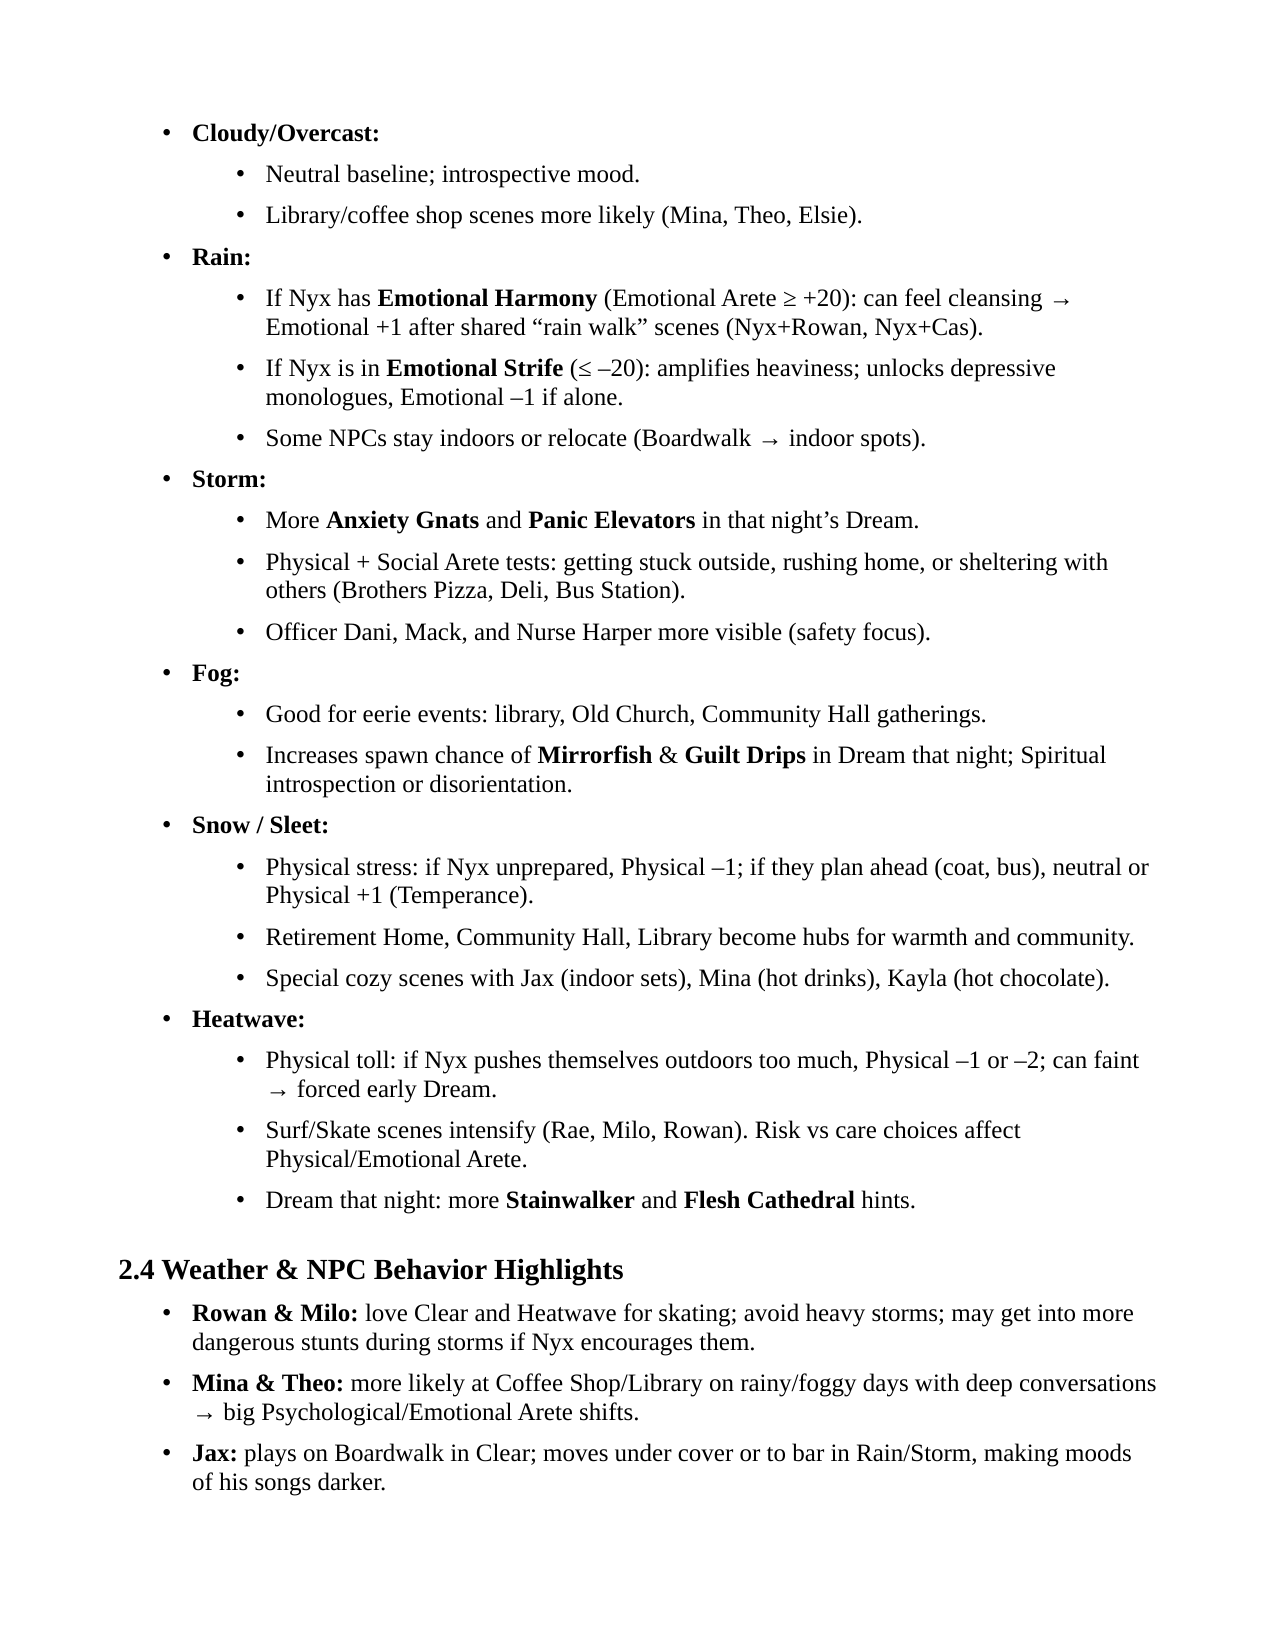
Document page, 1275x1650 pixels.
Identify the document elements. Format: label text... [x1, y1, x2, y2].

list If Nyx has Emotional Harmony (Emotional Arete ≥ +20): can feel cleansing → Emotional +1 after shared “rain walk” scenes (Nyx+Rowan, Nyx+Cas). [236, 283, 1157, 341]
list Neutral baseline; introspective mood. [236, 159, 1157, 188]
list Heatwave: [162, 1004, 1157, 1033]
list Physical + Social Arete tests: getting stuck outside, rushing home, or sheltering with others (Brothers Pizza, Deli, Bus Station). [236, 547, 1157, 604]
list Rain: [162, 242, 1157, 271]
list Good for eerie events: library, Old Church, Community Hall gatherings. [236, 699, 1157, 728]
list If Nyx is in Emotional Strife (≤ –20): amplifies heaviness; unlocks depressive monologues, Emotional –1 if alone. [236, 353, 1157, 411]
list Library/coffee shop scenes more likely (Mina, Theo, Elsie). [236, 201, 1157, 229]
subtitle 2.4 Weather & NPC Behavior Highlights [118, 1252, 1157, 1285]
list Storm: [162, 464, 1157, 493]
list Snow / Sleet: [162, 811, 1157, 839]
list Fog: [162, 658, 1157, 687]
list Retirement Home, Community Hall, Library become hubs for warmth and community. [236, 922, 1157, 951]
list Officer Dani, Mack, and Nurse Harper more visible (safety focus). [236, 617, 1157, 646]
list Special cozy scenes with Jax (indoor sets), Mina (hot drinks), Kayla (hot chocolate). [236, 963, 1157, 992]
list Jax: plays on Boardwalk in Clear; moves under cover or to bar in Rain/Storm, making moods of his songs darker. [162, 1438, 1157, 1495]
list Some NPCs stay indoors or relocate (Boardwalk → indoor spots). [236, 423, 1157, 452]
list Rowan & Milo: love Clear and Heatwave for skating; avoid heavy storms; may get into more dangerous stunts during storms if Nyx encourages them. [162, 1298, 1157, 1355]
list Cloudy/Overcast: [162, 118, 1157, 147]
list Physical stress: if Nyx unprepared, Physical –1; if they plan ahead (coat, bus), neutral or Physical +1 (Temperance). [236, 852, 1157, 909]
list Increases spawn chance of Mirrorfish & Guilt Drips in Dream that night; Spiritual introspection or disorientation. [236, 741, 1157, 798]
list More Anxiety Gnats and Panic Elevators in that night’s Dream. [236, 506, 1157, 534]
list Surf/Skate scenes intensify (Rae, Milo, Rowan). Risk vs care choices affect Physical/Emotional Arete. [236, 1116, 1157, 1173]
list Physical toll: if Nyx pushes themselves outdoors too much, Physical –1 or –2; can faint → forced early Dream. [236, 1046, 1157, 1103]
list Mina & Theo: more likely at Coffee Shop/Library on rainy/foggy days with deep conversations → big Psychological/Emotional Arete shifts. [162, 1368, 1157, 1425]
list Dream that night: more Stainwalker and Flesh Cathedral hints. [236, 1186, 1157, 1214]
